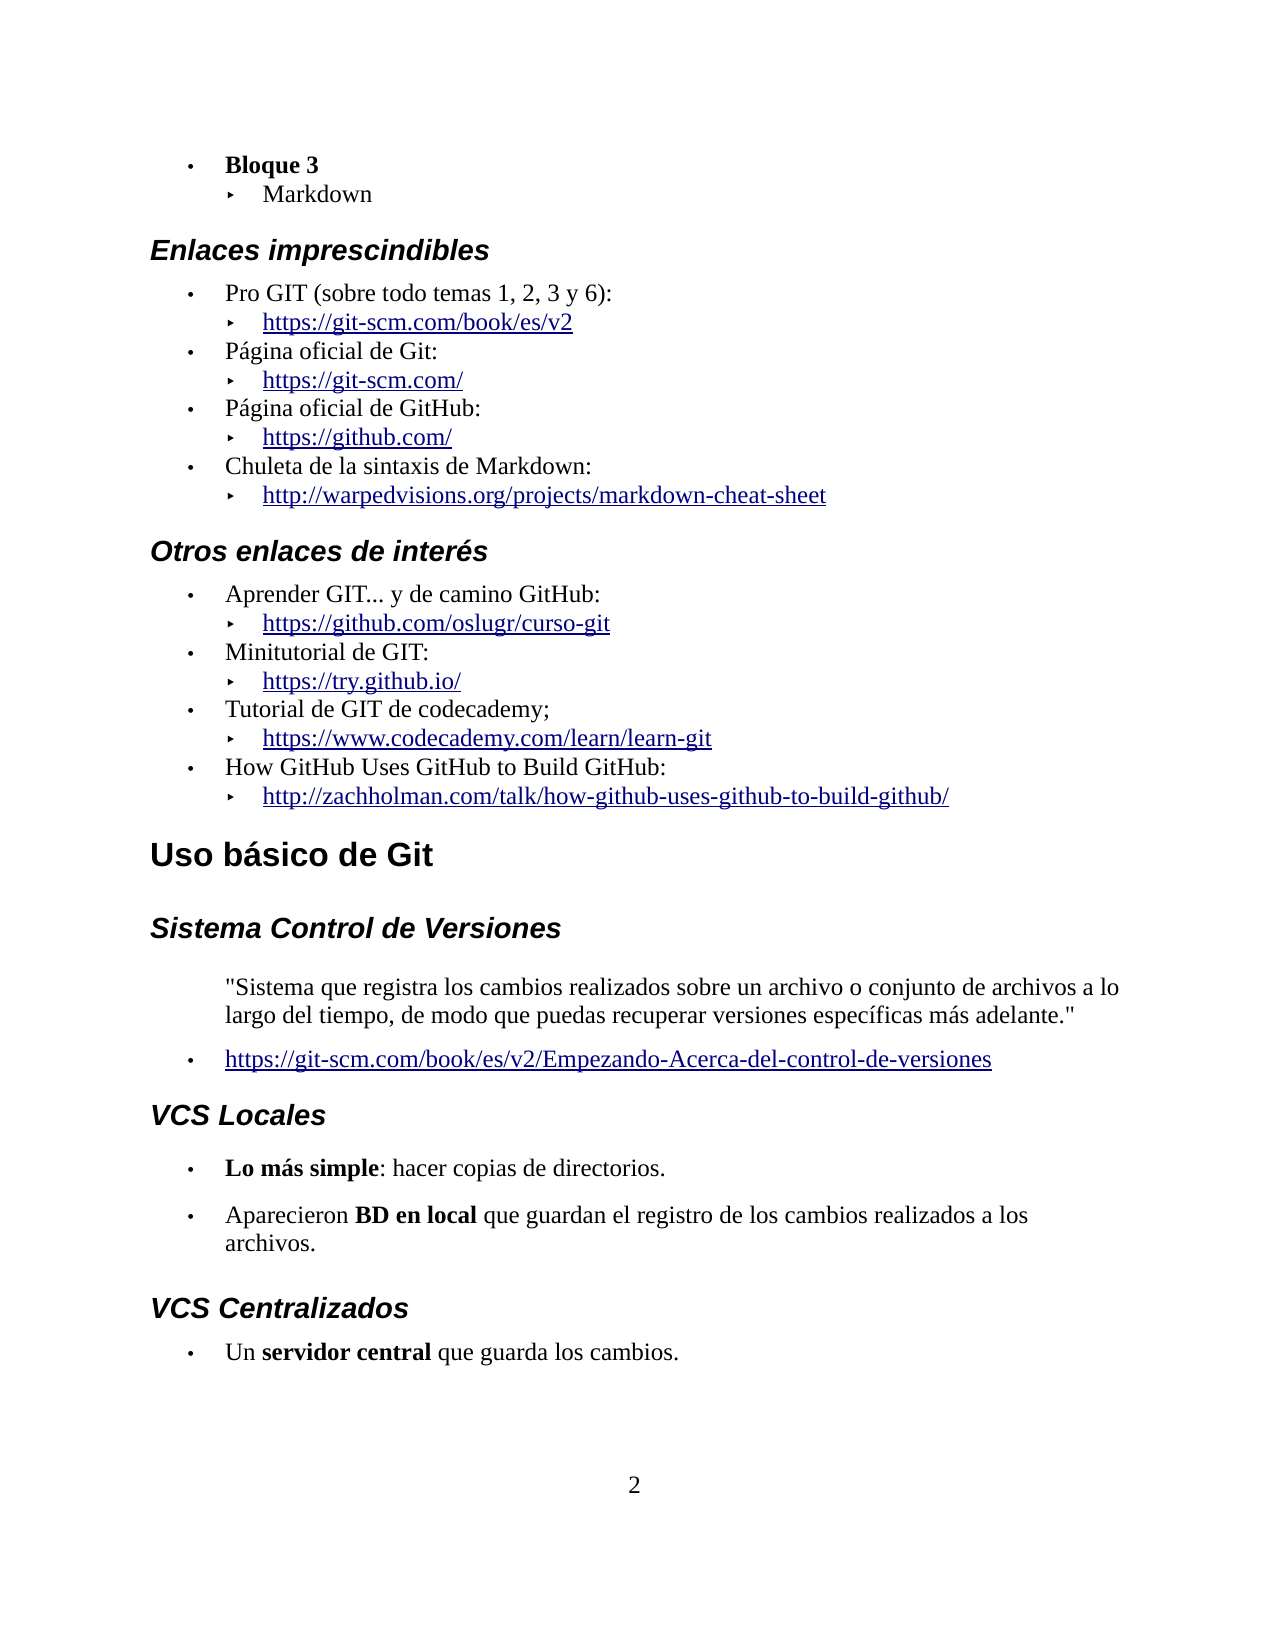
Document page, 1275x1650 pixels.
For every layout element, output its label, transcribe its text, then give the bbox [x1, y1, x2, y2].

list https://try.github.io/ [225, 666, 1125, 694]
subtitle Uso básico de Git [150, 834, 1125, 873]
list Pro GIT (sobre todo temas 1, 2, 3 y 6): [187, 278, 1125, 307]
subtitle VCS Centralizados [150, 1291, 1125, 1325]
list https://github.com/ [225, 422, 1125, 451]
list Tutorial de GIT de codecademy; [187, 694, 1125, 723]
list Markdown [225, 179, 1125, 207]
list How GitHub Uses GitHub to Build GitHub: [187, 752, 1125, 781]
list Chuleta de la sintaxis de Markdown: [187, 451, 1125, 480]
subtitle Otros enlaces de interés [150, 533, 1125, 567]
list Un servidor central que guarda los cambios. [187, 1337, 1125, 1366]
text "Sistema que registra los cambios realizados sobre un archivo o conjunto de archivos a lo largo del tiempo, de modo que puedas recuperar versiones específicas más adelante." [225, 972, 1125, 1029]
list http://warpedvisions.org/projects/markdown-cheat-sheet [225, 480, 1125, 508]
subtitle Enlaces imprescindibles [150, 232, 1125, 266]
list https://www.codecademy.com/learn/learn-git [225, 723, 1125, 752]
subtitle VCS Locales [150, 1098, 1125, 1132]
list Minitutorial de GIT: [187, 637, 1125, 666]
subtitle Sistema Control de Versiones [150, 911, 1125, 944]
list https://git-scm.com/book/es/v2 [225, 307, 1125, 336]
list Página oficial de GitHub: [187, 393, 1125, 422]
list https://git-scm.com/book/es/v2/Empezando-Acerca-del-control-de-versiones [187, 1044, 1125, 1073]
list https://git-scm.com/ [225, 365, 1125, 393]
list http://zachholman.com/talk/how-github-uses-github-to-build-github/ [225, 781, 1125, 809]
list Aprender GIT... y de camino GitHub: [187, 579, 1125, 608]
list Lo más simple: hacer copias de directorios. [187, 1153, 1125, 1182]
list Bloque 3 [187, 150, 1125, 179]
list Página oficial de Git: [187, 336, 1125, 365]
list https://github.com/oslugr/curso-git [225, 608, 1125, 637]
list Aparecieron BD en local que guardan el registro de los cambios realizados a los archivos. [187, 1200, 1125, 1257]
